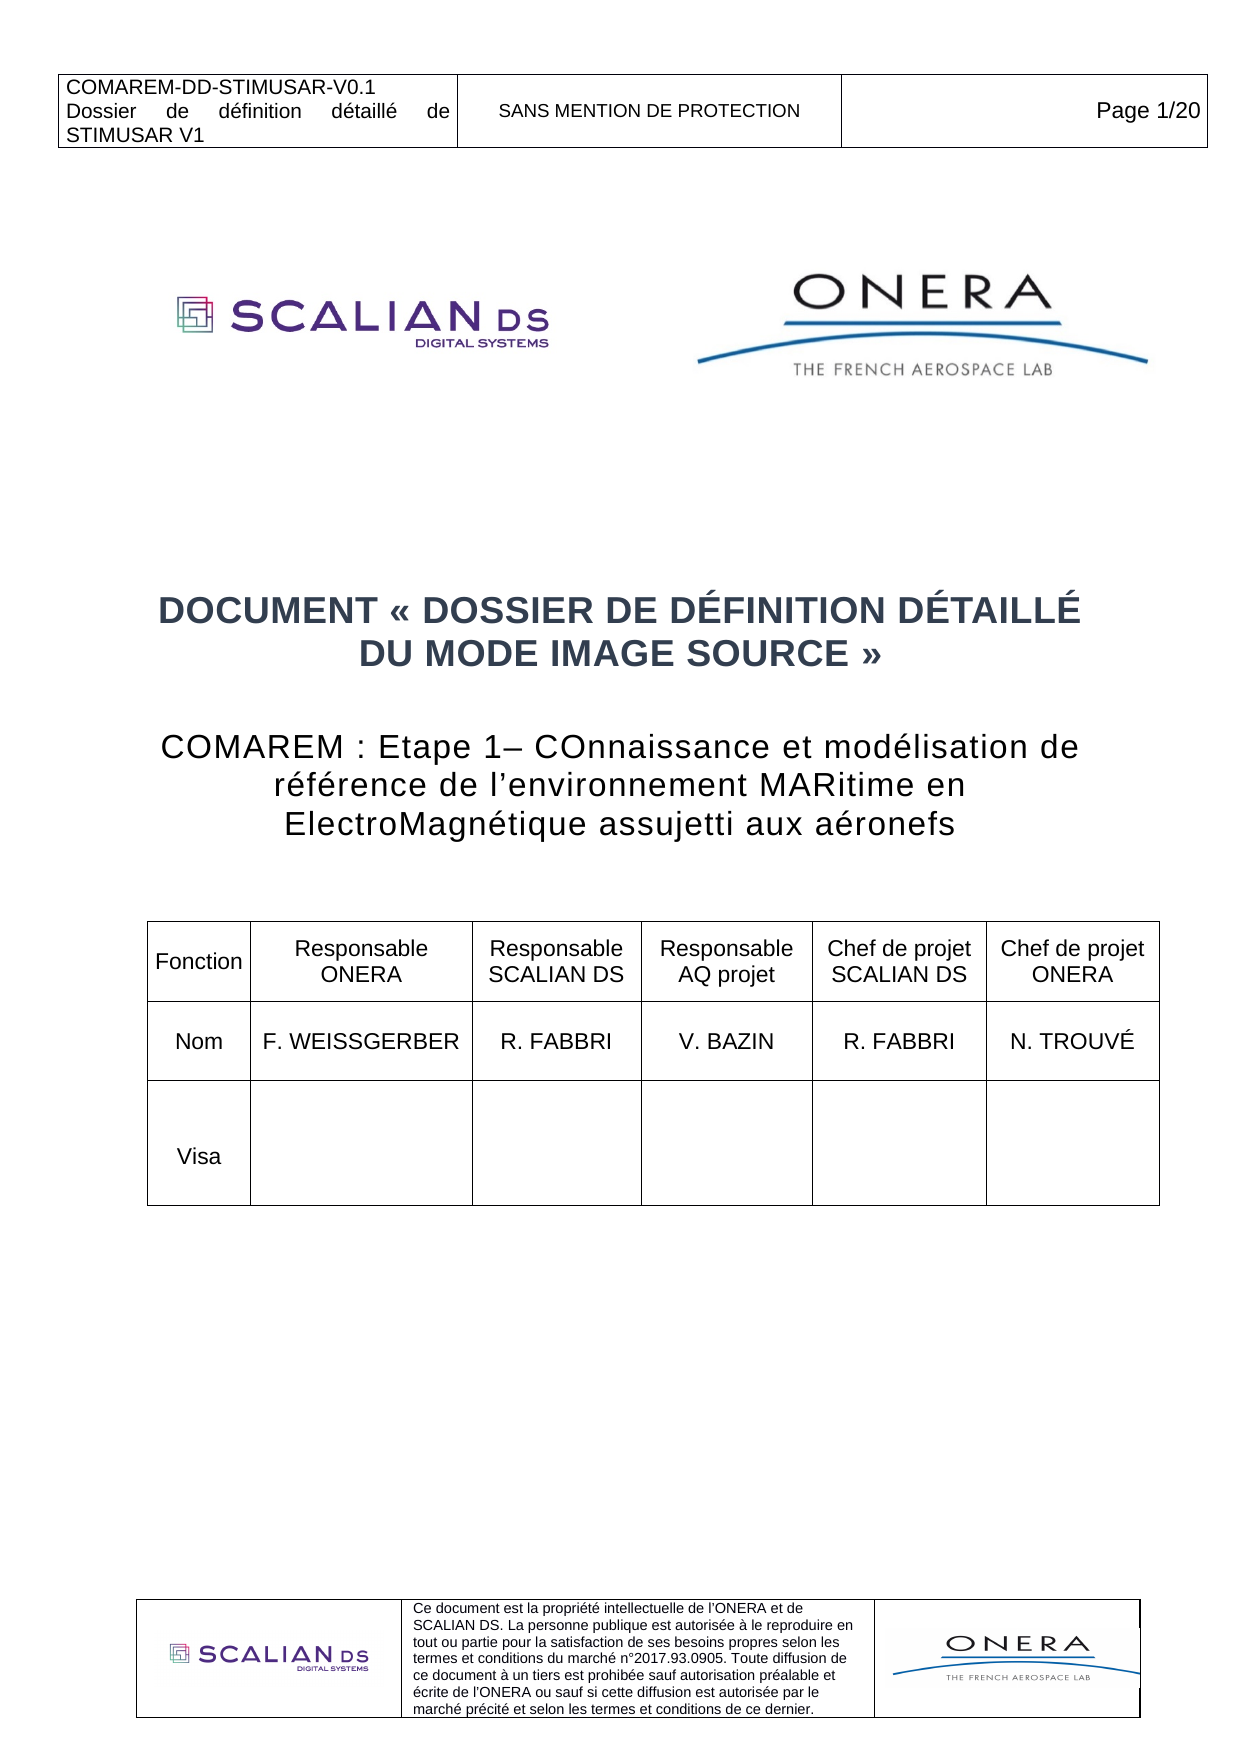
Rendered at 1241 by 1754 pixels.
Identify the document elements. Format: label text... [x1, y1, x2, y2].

table_header Responsable SCALIAN DS [473, 922, 641, 1001]
table_header [136, 202, 667, 430]
table_cell [987, 1081, 1159, 1205]
picture [885, 1628, 1140, 1688]
table_cell R. FABBRI [473, 1002, 641, 1080]
picture [683, 256, 1162, 393]
table_cell R. FABBRI [813, 1002, 986, 1080]
table_header Chef de projet ONERA [987, 922, 1159, 1001]
table_header Fonction [148, 922, 250, 1001]
table_cell F. WEISSGERBER [251, 1002, 472, 1080]
table_header Responsable AQ projet [642, 922, 812, 1001]
table_cell Visa [148, 1081, 250, 1205]
text Document « Dossier de définition détaillé DU MODE IMAGE SOURCE » [148, 588, 1093, 674]
table_cell [813, 1081, 986, 1205]
table_header Responsable ONERA [251, 922, 472, 1001]
table_header Chef de projet SCALIAN DS [813, 922, 986, 1001]
table_cell [251, 1081, 472, 1205]
picture [154, 1630, 384, 1687]
table_cell V. BAZIN [642, 1002, 812, 1080]
picture [147, 271, 578, 377]
table_cell [473, 1081, 641, 1205]
table_cell N. TROUVÉ [987, 1002, 1159, 1080]
table_cell Nom [148, 1002, 250, 1080]
subtitle COMAREM : Etape 1– COnnaissance et modélisation de référence de l’environnement MARitime en ElectroMagnétique assujetti aux aéronefs [148, 727, 1093, 842]
table_header [668, 202, 1104, 430]
table_cell [642, 1081, 812, 1205]
